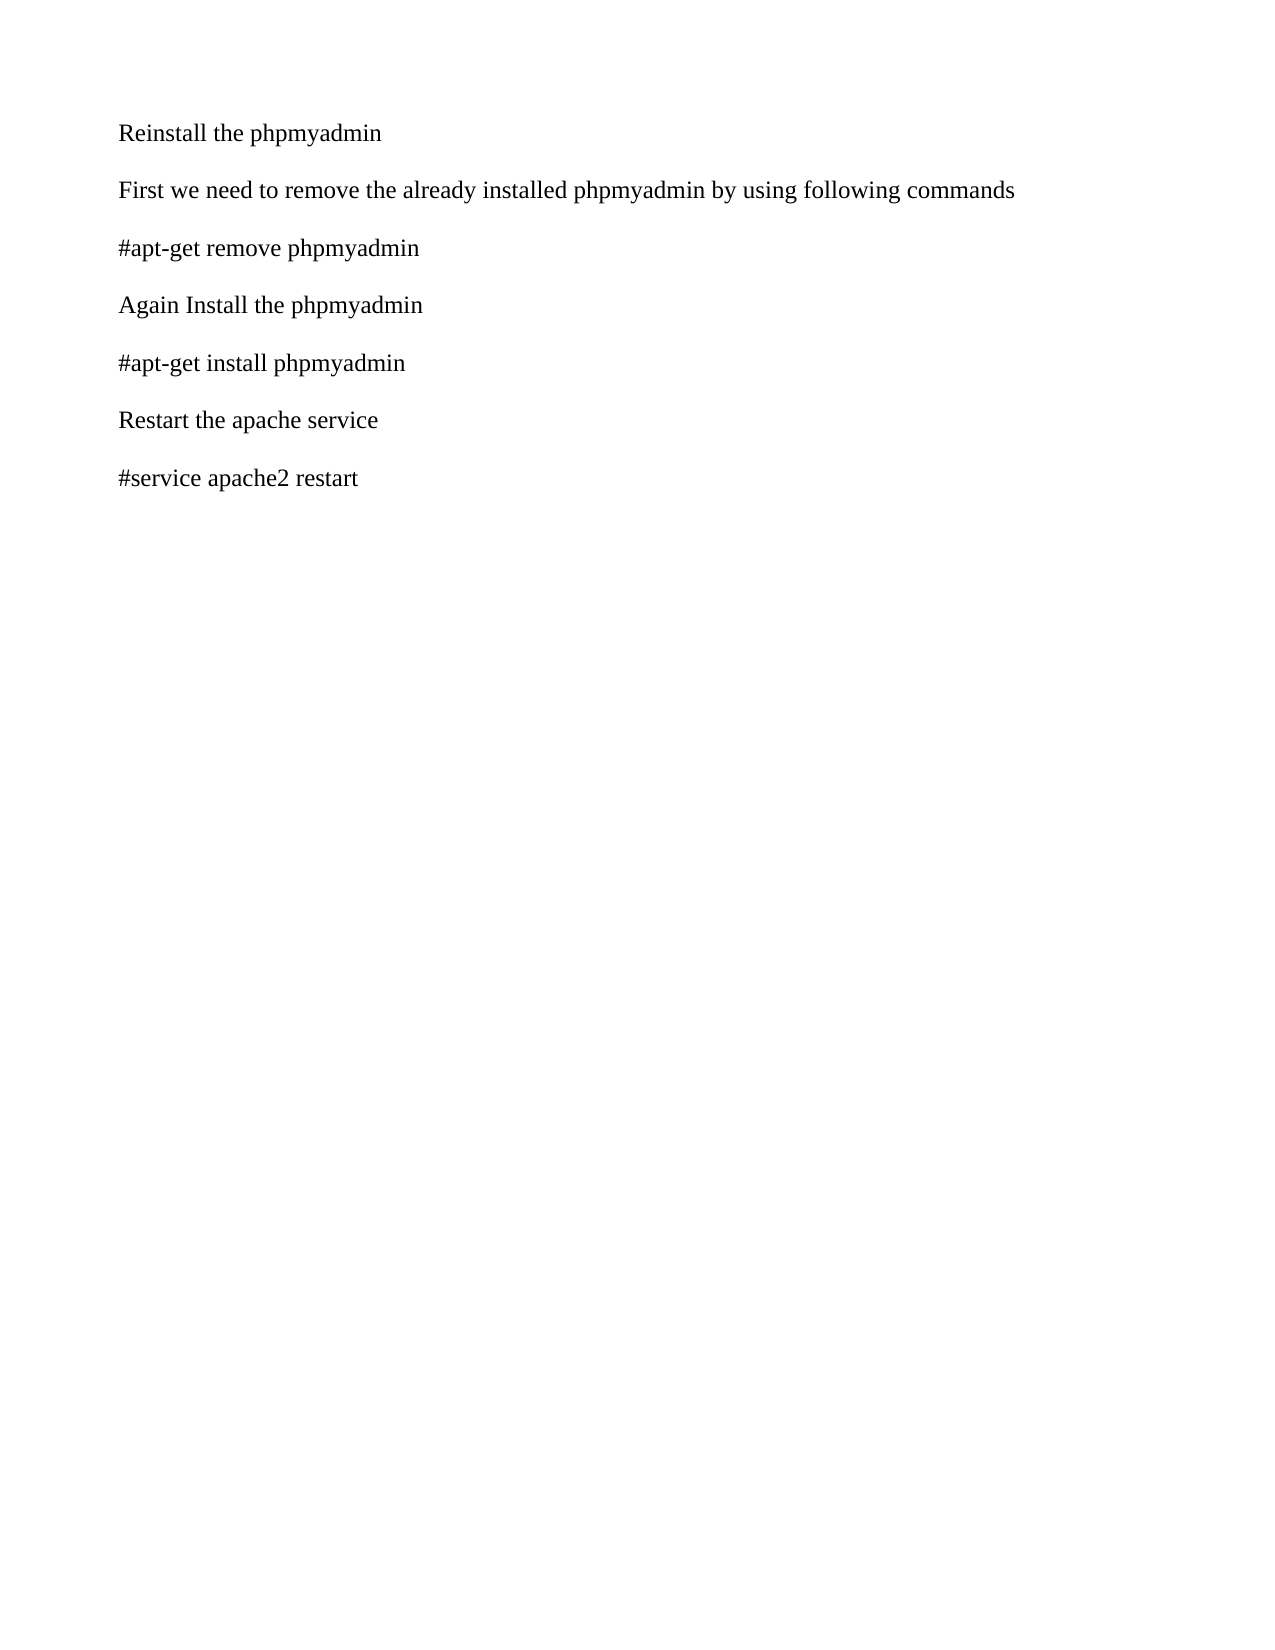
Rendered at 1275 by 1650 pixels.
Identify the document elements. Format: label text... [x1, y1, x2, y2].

text Again Install the phpmyadmin [118, 291, 1157, 319]
text #apt-get remove phpmyadmin [118, 233, 1157, 262]
text #apt-get install phpmyadmin [118, 348, 1157, 377]
text #service apache2 restart [118, 463, 1157, 492]
text Restart the apache service [118, 406, 1157, 434]
text Reinstall the phpmyadmin [118, 118, 1157, 147]
text First we need to remove the already installed phpmyadmin by using following commands [118, 176, 1157, 204]
